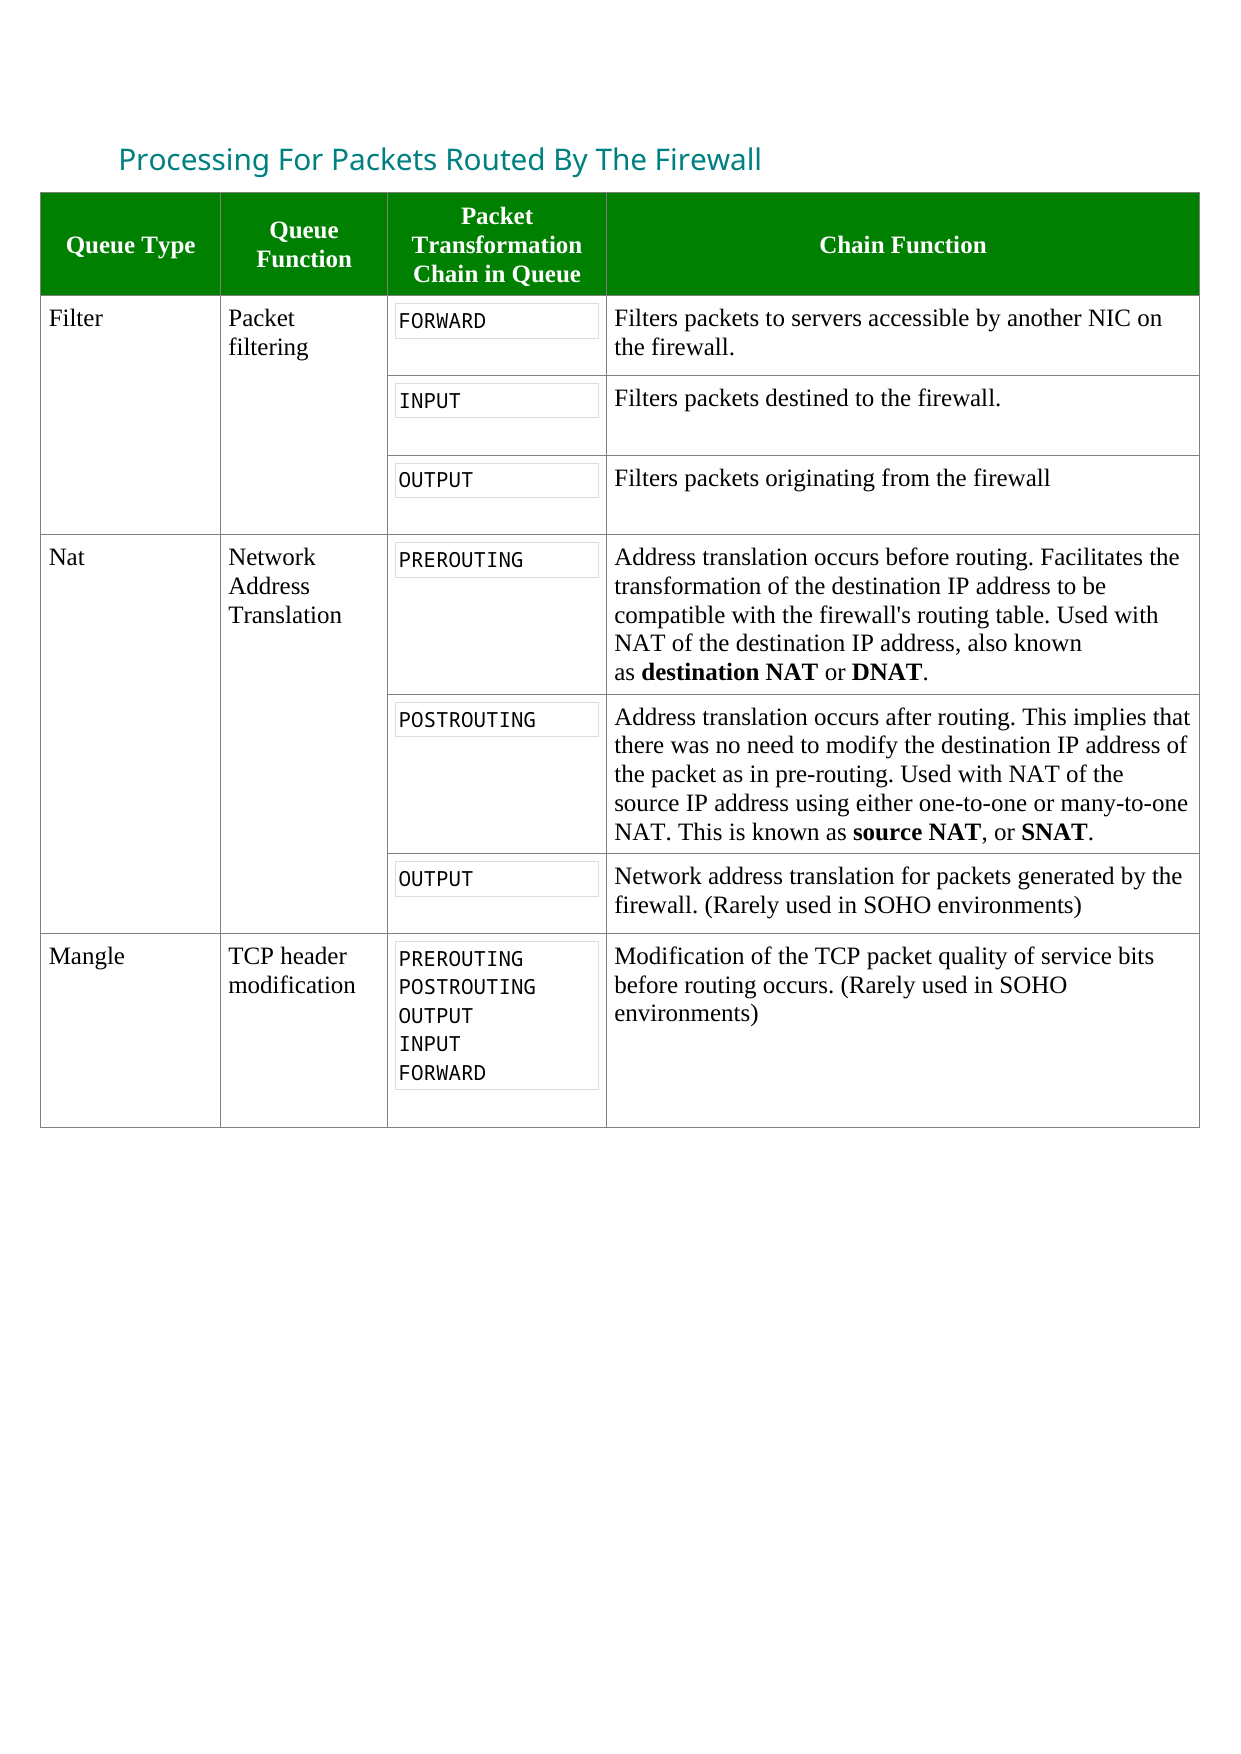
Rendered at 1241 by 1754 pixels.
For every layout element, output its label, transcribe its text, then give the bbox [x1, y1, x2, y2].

subtitle Processing For Packets Routed By The Firewall [118, 139, 1122, 179]
table_cell Network address translation for packets generated by the firewall. (Rarely used in SOHO environments) [607, 854, 1199, 933]
table_cell Mangle [41, 934, 220, 1126]
table_cell Network Address Translation [221, 535, 387, 933]
table_cell TCP header modification [221, 934, 387, 1126]
table_cell Nat [41, 535, 220, 933]
table_cell Modification of the TCP packet quality of service bits before routing occurs. (Rarely used in SOHO environments) [607, 934, 1199, 1126]
table_header Queue Function [221, 193, 387, 295]
table_cell PREROUTING [388, 535, 606, 694]
table_cell Filters packets originating from the firewall [607, 456, 1199, 534]
table_cell Filters packets destined to the firewall. [607, 376, 1199, 455]
table_header Queue Type [41, 193, 220, 295]
table_cell OUTPUT [388, 456, 606, 534]
table_header Packet Transformation Chain in Queue [388, 193, 606, 295]
table_cell Address translation occurs after routing. This implies that there was no need to modify the destination IP address of the packet as in pre-routing. Used with NAT of the source IP address using either one-to-one or many-to-one NAT. This is known as source NAT, or SNAT. [607, 695, 1199, 853]
table_cell Packet filtering [221, 296, 387, 534]
table_cell PREROUTING POSTROUTING OUTPUT INPUT FORWARD [388, 934, 606, 1126]
table_cell POSTROUTING [388, 695, 606, 853]
table_cell OUTPUT [388, 854, 606, 933]
table_header Chain Function [607, 193, 1199, 295]
table_cell Filters packets to servers accessible by another NIC on the firewall. [607, 296, 1199, 375]
table_cell Filter [41, 296, 220, 534]
table_cell FORWARD [388, 296, 606, 375]
table_cell Address translation occurs before routing. Facilitates the transformation of the destination IP address to be compatible with the firewall's routing table. Used with NAT of the destination IP address, also known as destination NAT or DNAT. [607, 535, 1199, 694]
table_cell INPUT [388, 376, 606, 455]
